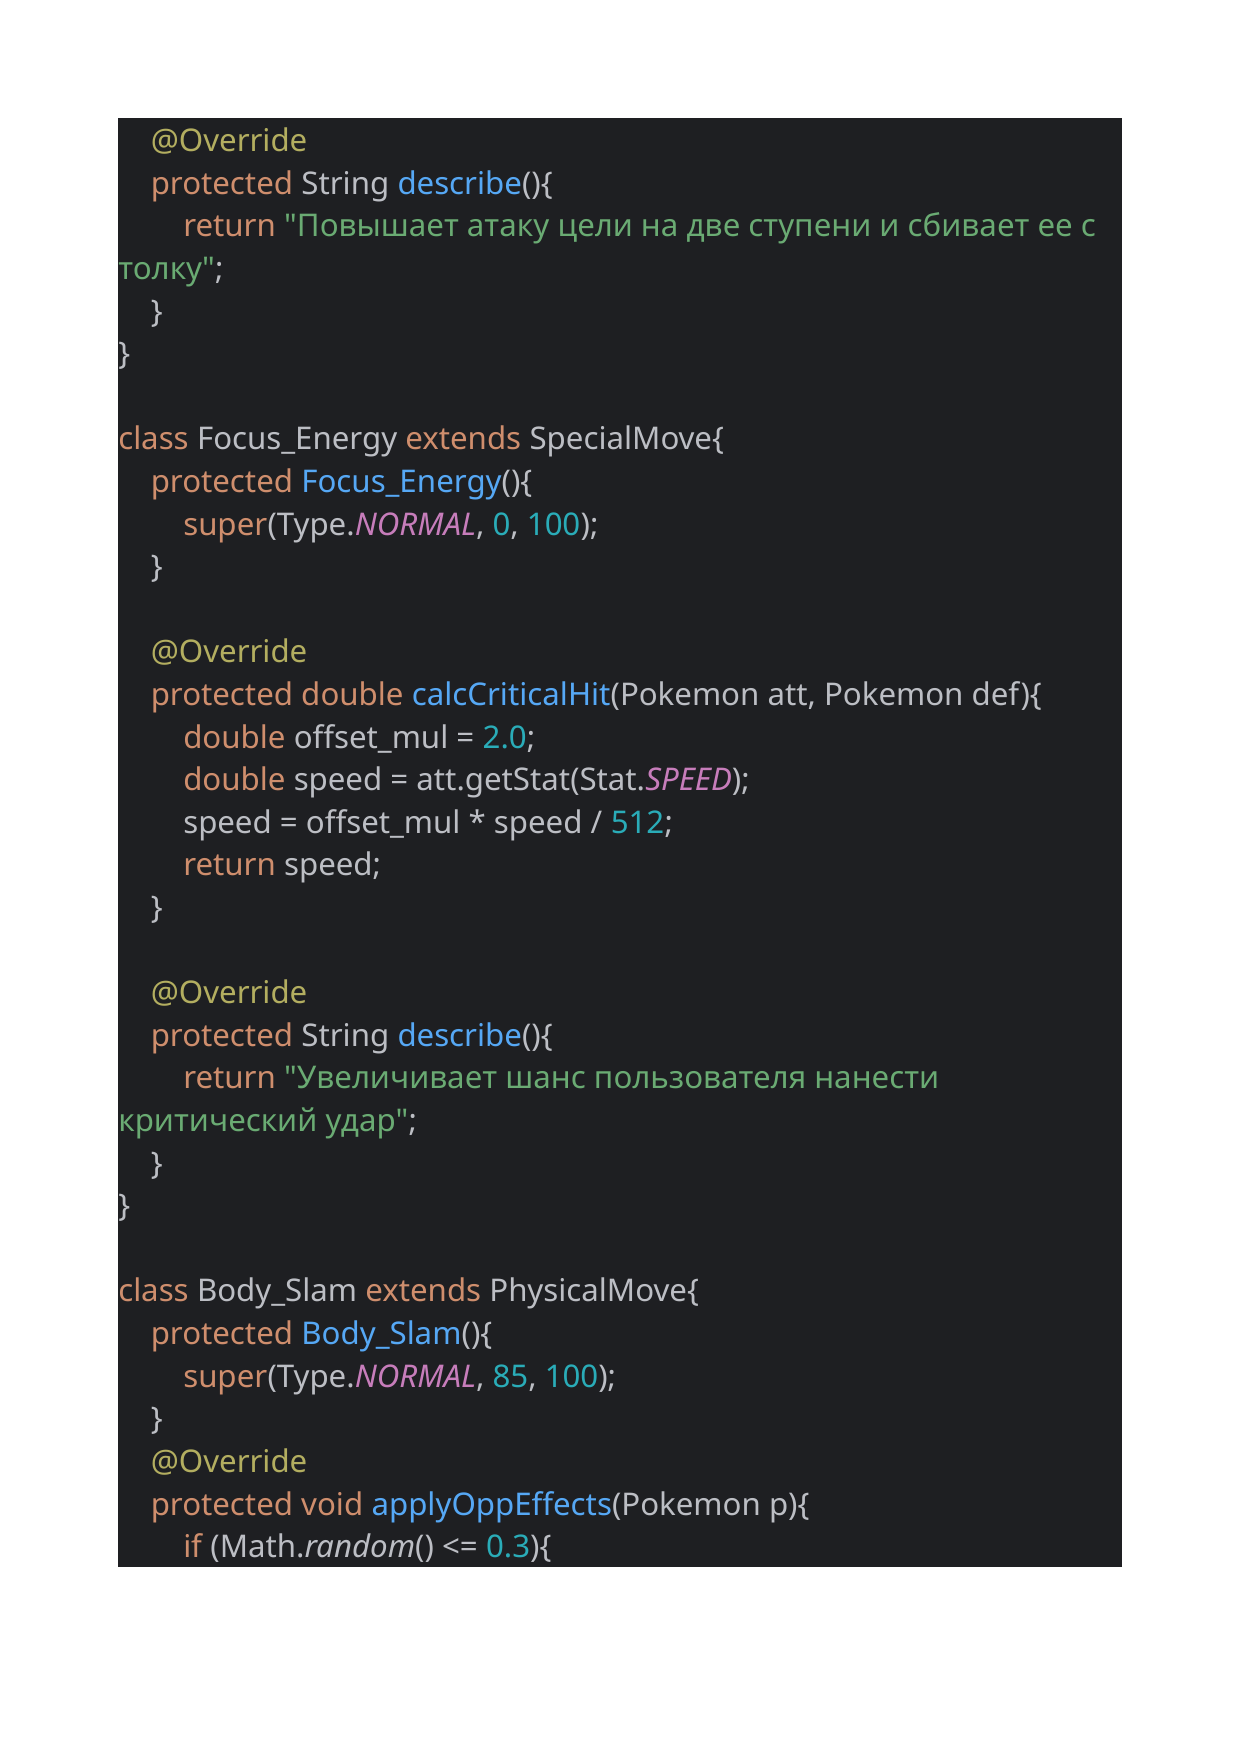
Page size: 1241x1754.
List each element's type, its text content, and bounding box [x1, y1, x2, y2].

text @Override protected String describe(){ return "Повышает атаку цели на две ступени и сбивает ее с толку"; } } class Focus_Energy extends SpecialMove{ protected Focus_Energy(){ super(Type.NORMAL, 0, 100); } @Override protected double calcCriticalHit(Pokemon att, Pokemon def){ double offset_mul = 2.0; double speed = att.getStat(Stat.SPEED); speed = offset_mul * speed / 512; return speed; } @Override protected String describe(){ return "Увеличивает шанс пользователя нанести критический удар"; } } class Body_Slam extends PhysicalMove{ protected Body_Slam(){ super(Type.NORMAL, 85, 100); } @Override protected void applyOppEffects(Pokemon p){ if (Math.random() <= 0.3){ [118, 118, 1122, 1567]
